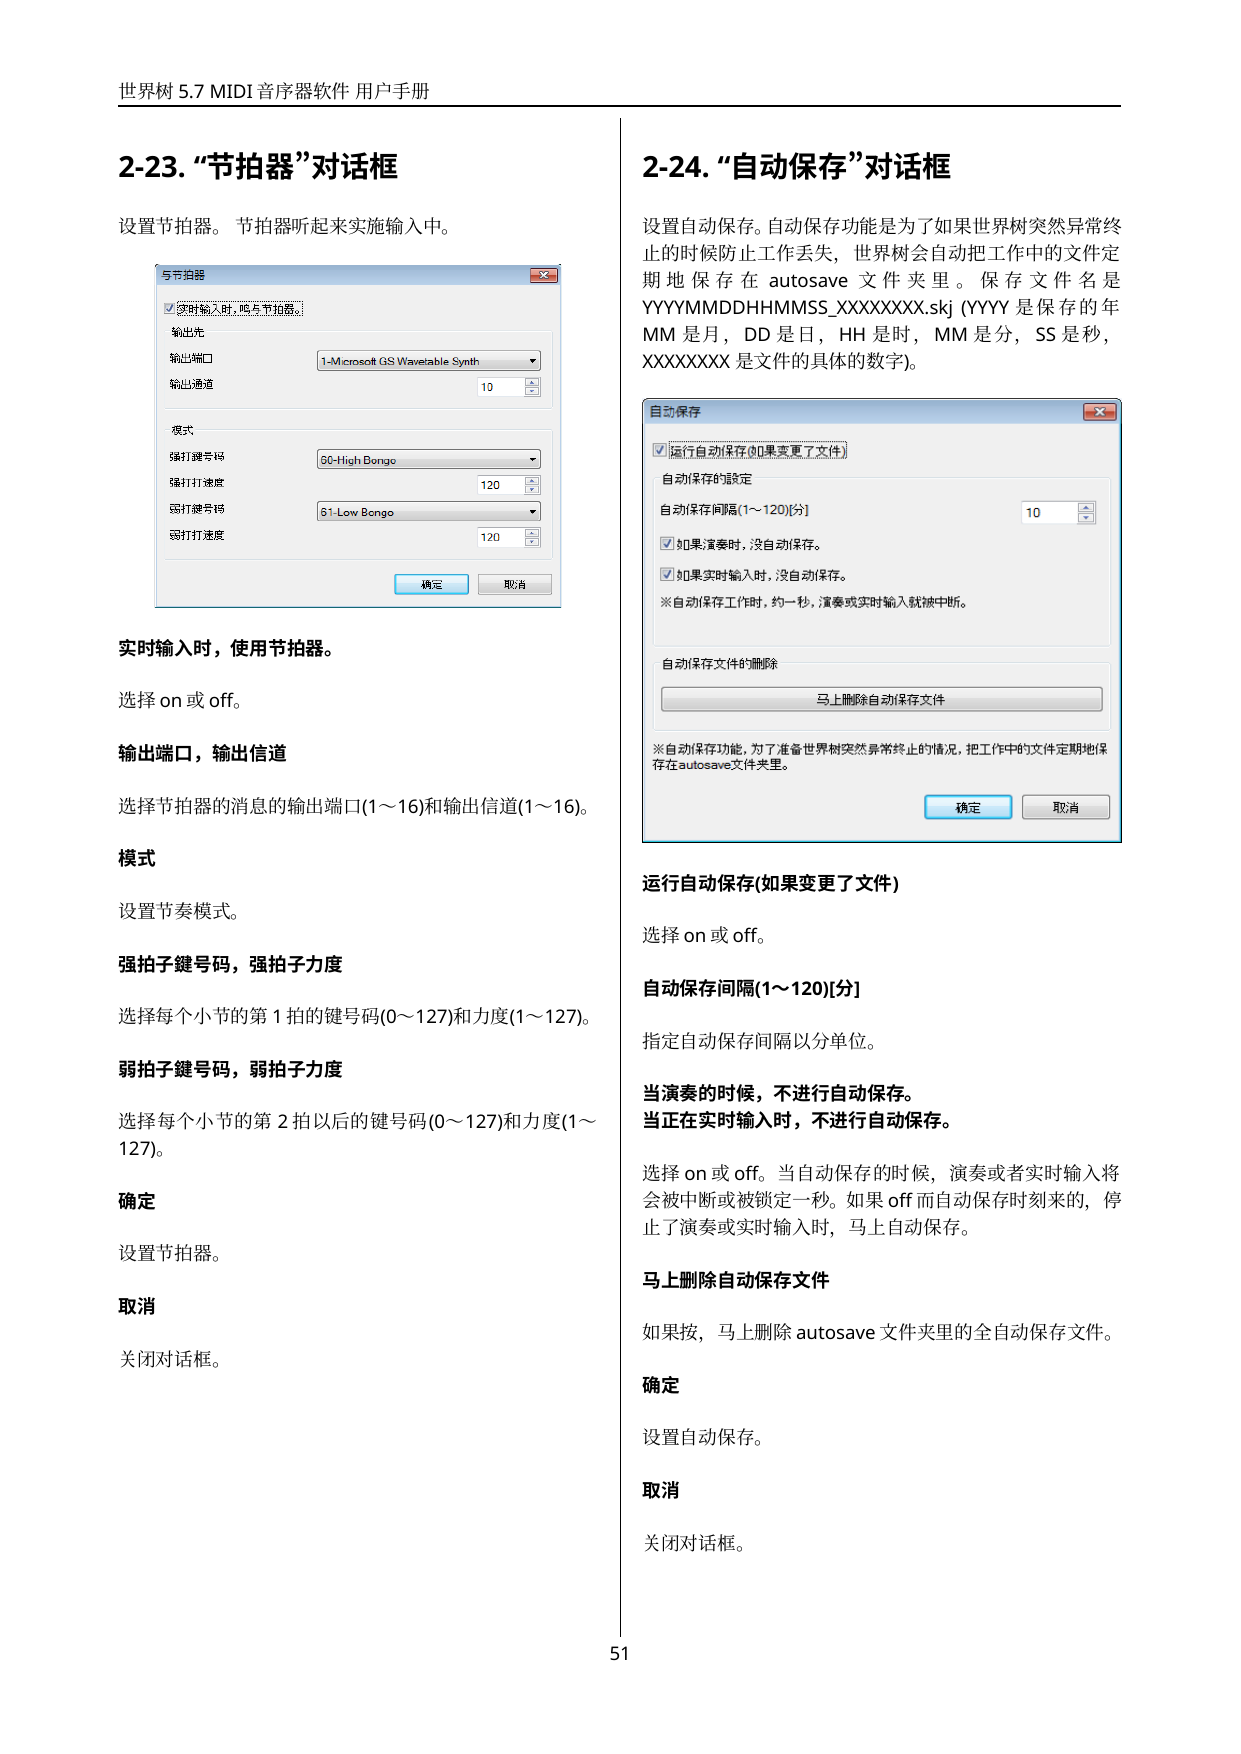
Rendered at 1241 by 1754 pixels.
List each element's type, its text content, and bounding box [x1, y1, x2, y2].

text 选择节拍器的消息的输出端口(1～16)和输出信道(1～16)。 [118, 791, 598, 818]
text 自动保存间隔(1～120)[分] [642, 974, 1122, 1001]
text 当演奏的时候，不进行自动保存。 [642, 1079, 1122, 1106]
text 选择on或off。 [118, 686, 598, 713]
text 指定自动保存间隔以分单位。 [642, 1026, 1122, 1053]
text 输出端口，输出信道 [118, 739, 598, 766]
text 马上删除自动保存文件 [642, 1265, 1122, 1292]
picture [154, 264, 562, 608]
text 选择每个小节的第1拍的键号码(0～127)和力度(1～127)。 [118, 1002, 598, 1029]
text 弱拍子鍵号码，弱拍子力度 [118, 1054, 598, 1082]
text 如果按，马上删除autosave文件夹里的全自动保存文件。 [642, 1318, 1122, 1345]
text 设置节奏模式。 [118, 897, 598, 924]
picture [642, 398, 1122, 843]
text 实时输入时，使用节拍器。 [118, 633, 598, 661]
text 取消 [118, 1292, 598, 1319]
text 关闭对话框。 [642, 1528, 1122, 1555]
text 选择on或off。当自动保存的时候，演奏或者实时输入将会被中断或被锁定一秒。如果off而自动保存时刻来的，停止了演奏或实时输入时，马上自动保存。 [642, 1159, 1122, 1240]
text 运行自动保存(如果变更了文件) [642, 868, 1122, 896]
text 设置节拍器。 [118, 1239, 598, 1266]
text 设置自动保存。 [642, 1423, 1122, 1450]
text 确定 [118, 1187, 598, 1214]
text 强拍子鍵号码，强拍子力度 [118, 949, 598, 976]
text 关闭对话框。 [118, 1344, 598, 1371]
text 选择每个小节的第2拍以后的键号码(0～127)和力度(1～127)。 [118, 1107, 598, 1161]
text 确定 [642, 1371, 1122, 1398]
subtitle 2-24. “自动保存”对话框 [642, 144, 1122, 186]
text 模式 [118, 844, 598, 871]
text 取消 [642, 1476, 1122, 1503]
text 设置自动保存。自动保存功能是为了如果世界树突然异常终止的时候防止工作丢失，世界树会自动把工作中的文件定期地保存在autosave文件夹里。保存文件名是YYYYMMDDHHMMSS_XXXXXXXX.skj (YYYY是保存的年，MM是月，DD是日，HH是时，MM是分，SS是秒， XXXXXXXX 是文件的具体的数字)。 [642, 212, 1122, 373]
text 选择on或off。 [642, 921, 1122, 948]
subtitle 2-23. “节拍器”对话框 [118, 144, 598, 186]
text 设置节拍器。 节拍器听起来实施输入中。 [118, 212, 598, 238]
text 当正在实时输入时，不进行自动保存。 [642, 1106, 1122, 1133]
